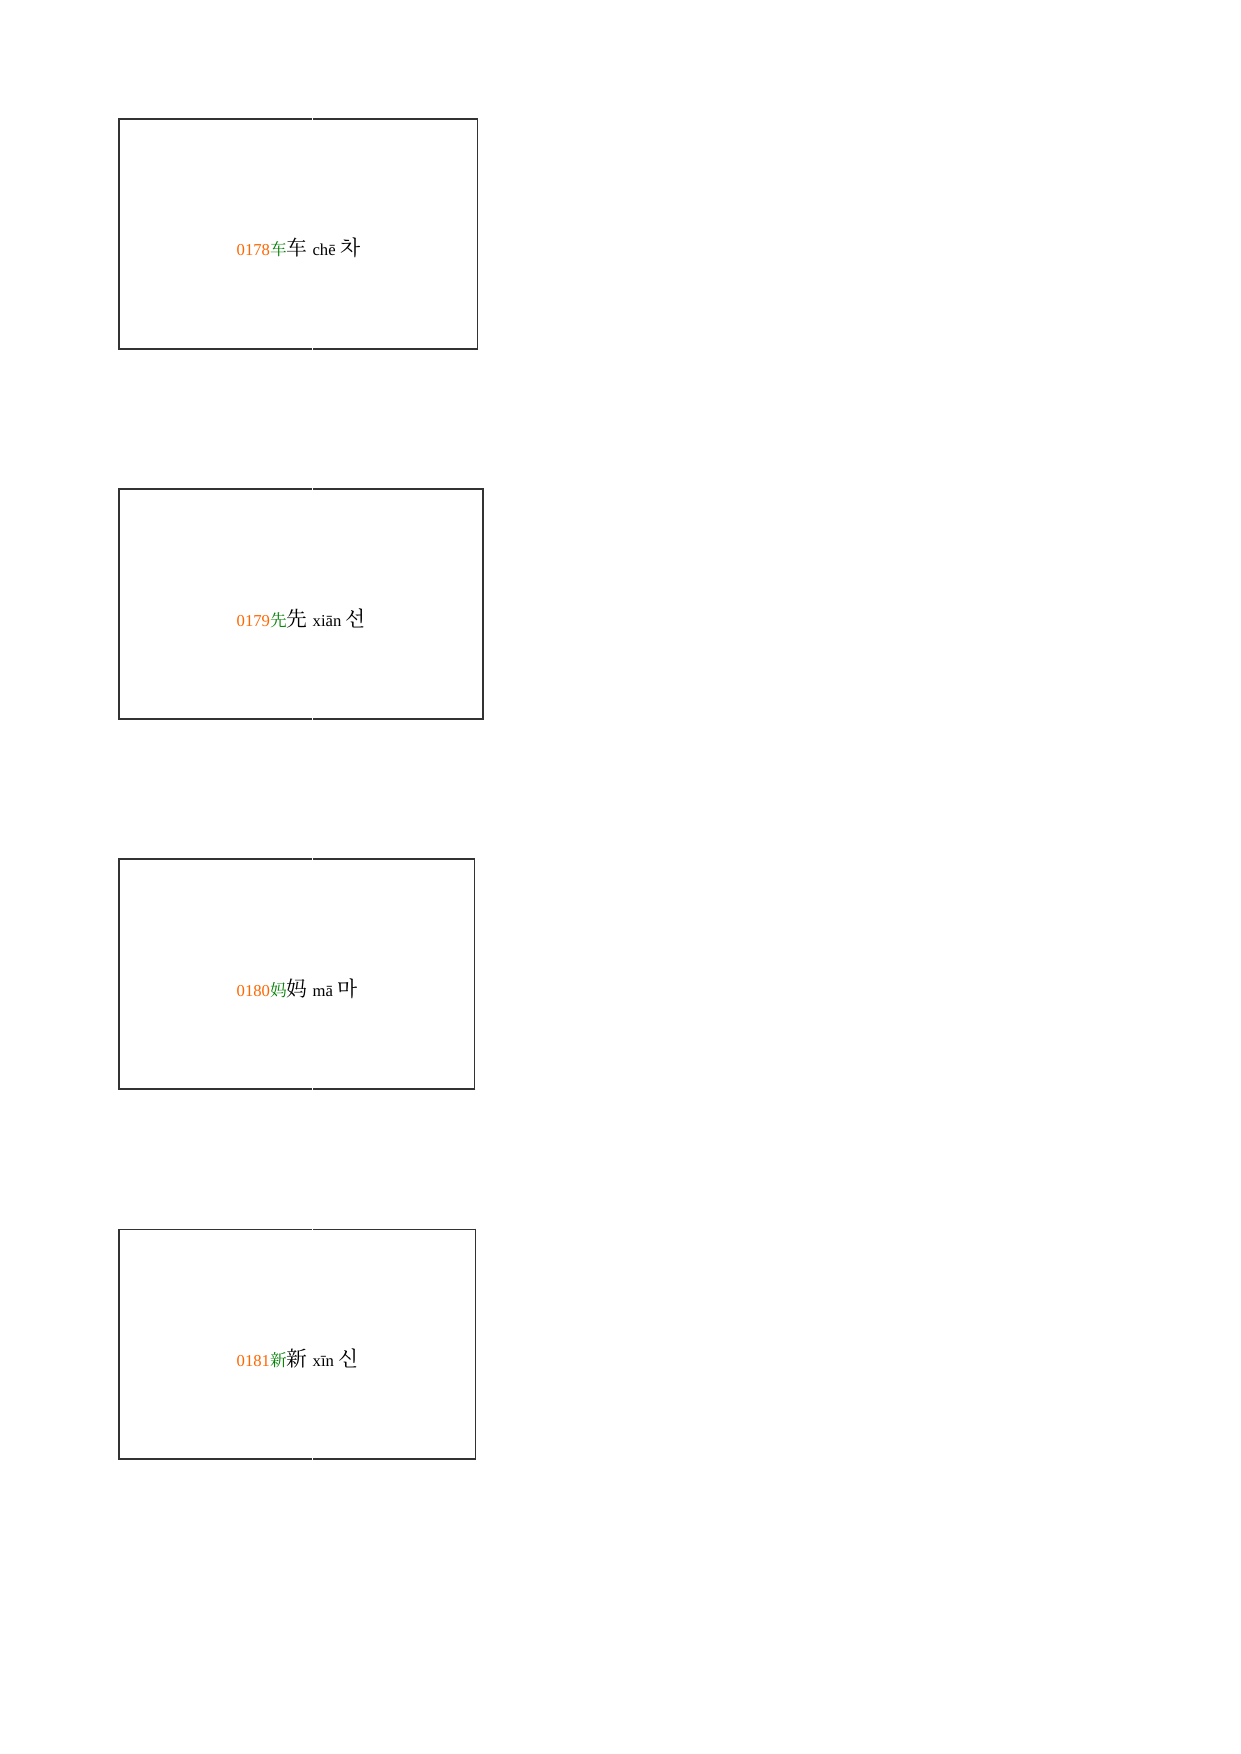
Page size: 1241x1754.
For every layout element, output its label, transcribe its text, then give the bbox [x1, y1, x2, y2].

text [476, 1228, 1122, 1460]
text [478, 118, 1122, 349]
text 0179先先 xiān 선 [120, 489, 482, 719]
text 0178车车 chē 차 [120, 119, 477, 349]
text [484, 488, 1122, 719]
text 0181新新 xīn 신 [120, 1230, 475, 1459]
text [475, 858, 1122, 1090]
text 0180妈妈 mā 마 [120, 859, 474, 1089]
